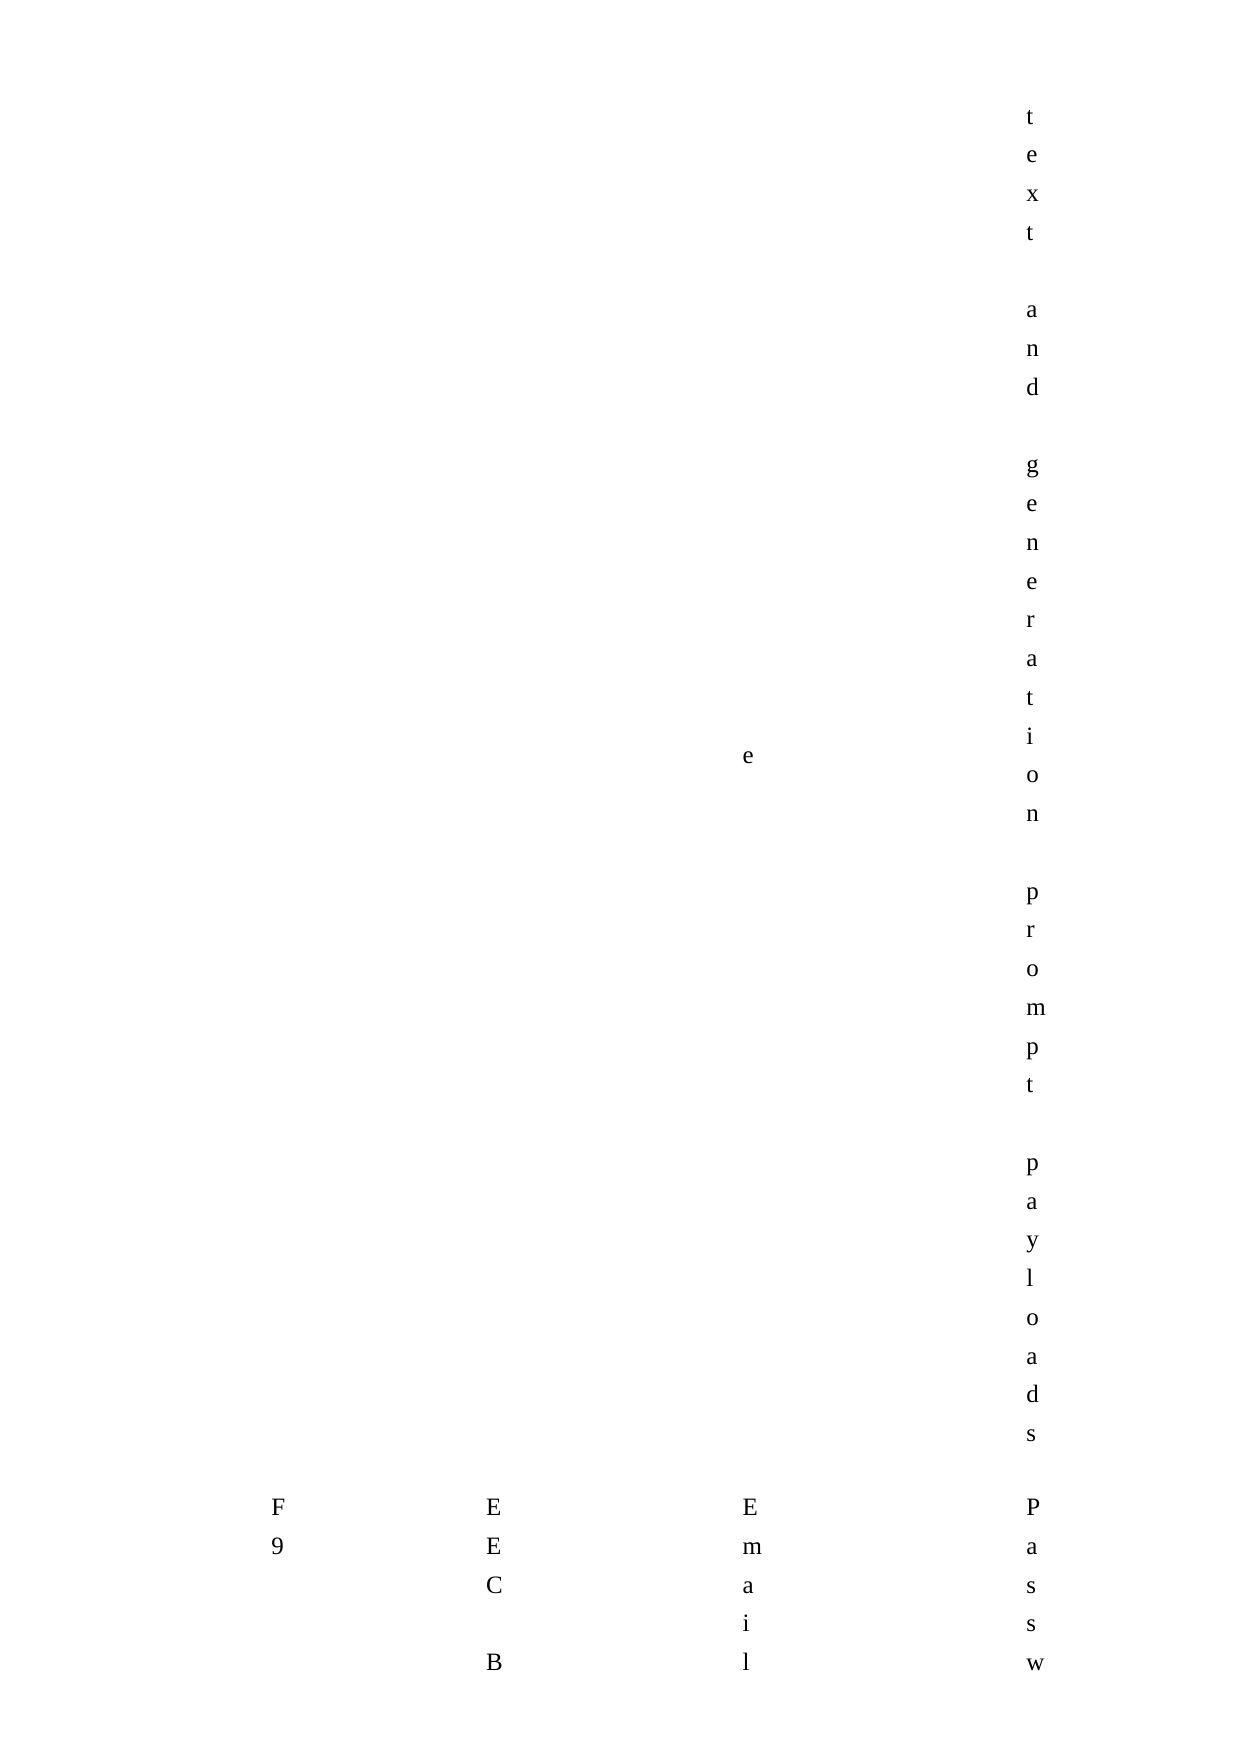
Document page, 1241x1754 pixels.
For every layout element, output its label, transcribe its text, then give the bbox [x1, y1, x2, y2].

table_cell Email [590, 1489, 873, 1679]
table_cell [333, 59, 589, 1489]
table_cell EEC B [333, 1489, 589, 1679]
table_cell [118, 59, 333, 1489]
table_cell text and generation prompt payloads [873, 59, 1181, 1489]
table_cell Passw [873, 1489, 1181, 1679]
table_cell e [590, 59, 873, 1489]
table_cell F9 [118, 1489, 333, 1679]
